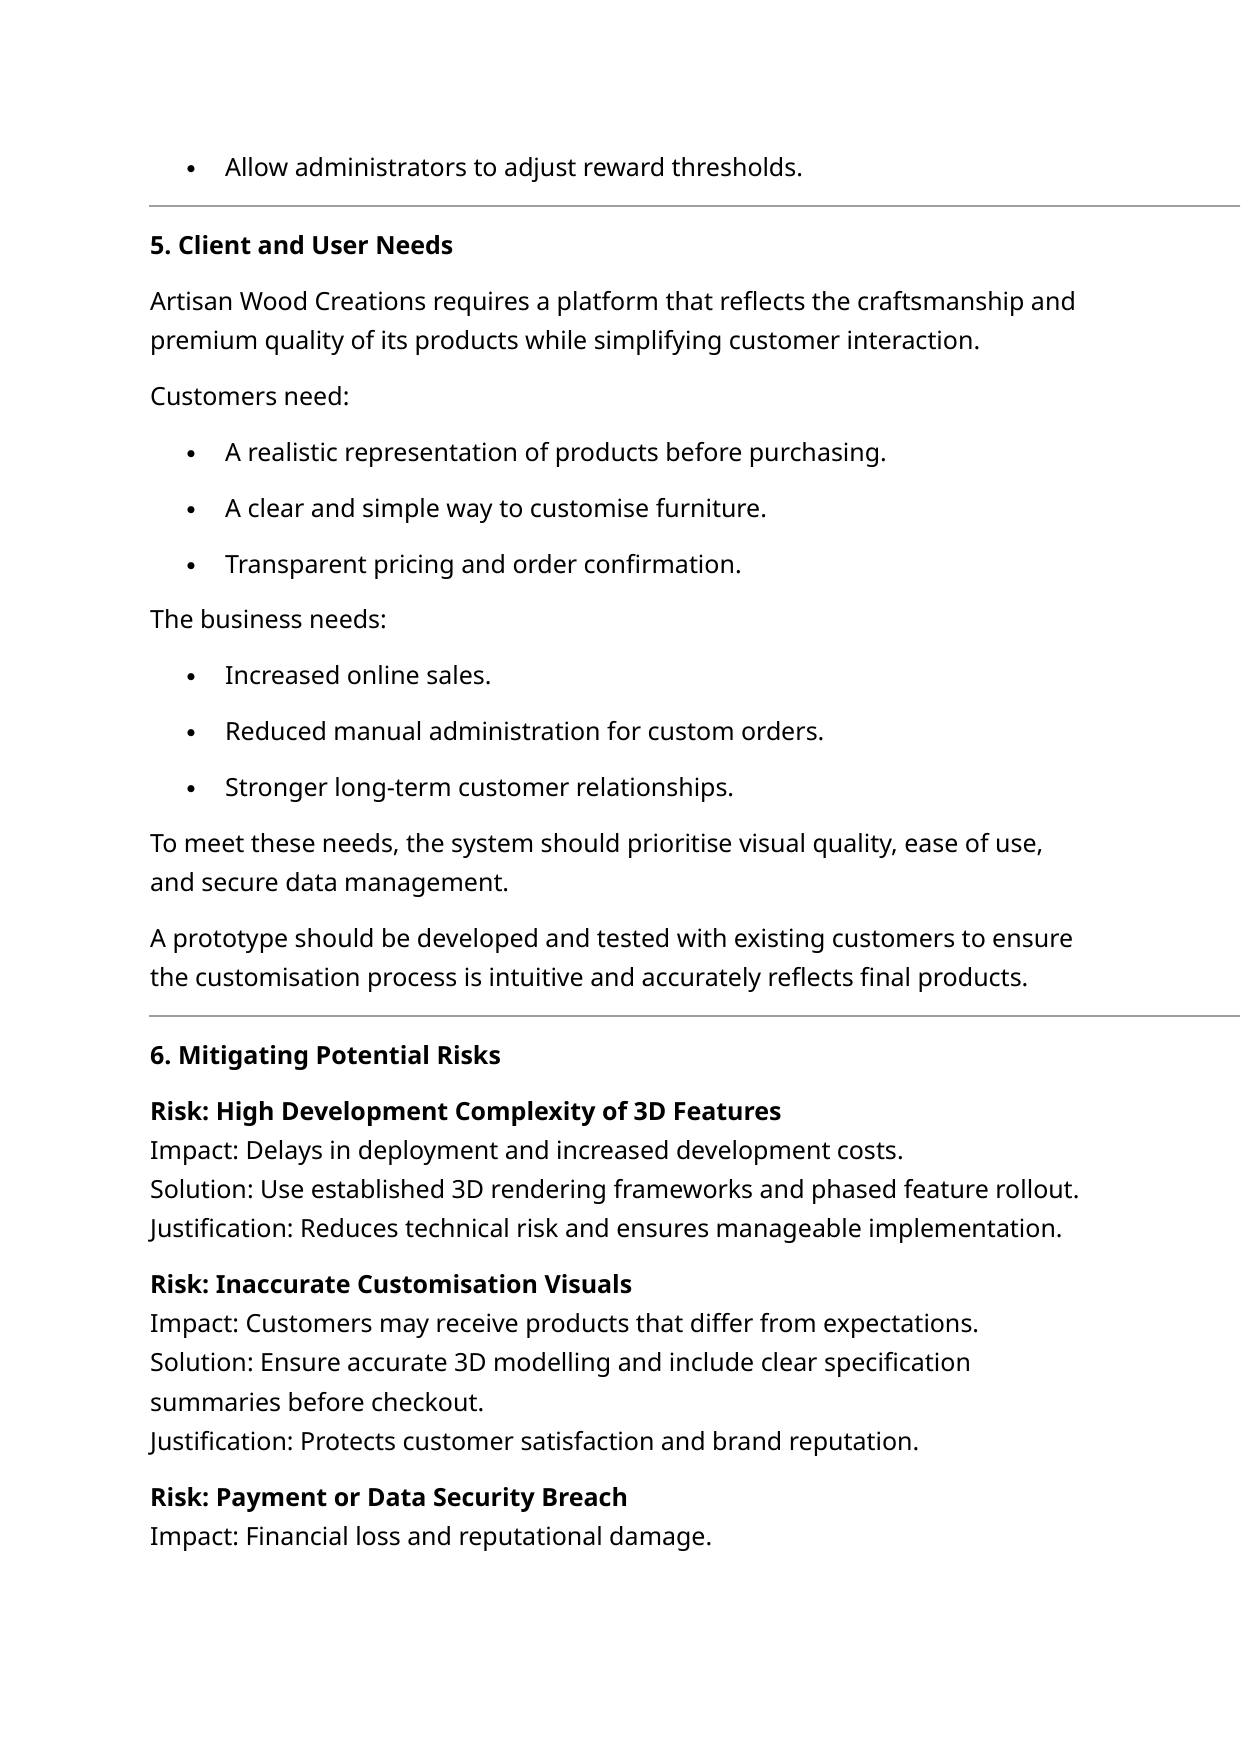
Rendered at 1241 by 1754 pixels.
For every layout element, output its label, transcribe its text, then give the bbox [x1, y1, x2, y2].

list Transparent pricing and order confirmation. [187, 546, 1090, 580]
list A clear and simple way to customise furniture. [187, 490, 1090, 524]
text A prototype should be developed and tested with existing customers to ensure the customisation process is intuitive and accurately reflects final products. [150, 920, 1090, 994]
list A realistic representation of products before purchasing. [187, 434, 1090, 469]
text Risk: Inaccurate Customisation Visuals Impact: Customers may receive products that differ from expectations. Solution: Ensure accurate 3D modelling and include clear specification summaries before checkout. Justification: Protects customer satisfaction and brand reputation. [150, 1267, 1090, 1457]
list Reduced manual administration for custom orders. [187, 714, 1090, 748]
list Increased online sales. [187, 658, 1090, 692]
list Stronger long-term customer relationships. [187, 769, 1090, 804]
list Allow administrators to adjust reward thresholds. [187, 150, 1090, 184]
text Risk: High Development Complexity of 3D Features Impact: Delays in deployment and increased development costs. Solution: Use established 3D rendering frameworks and phased feature rollout. Justification: Reduces technical risk and ensures manageable implementation. [150, 1093, 1090, 1245]
text Customers need: [150, 379, 1090, 413]
text 5. Client and User Needs [150, 228, 1090, 262]
text Artisan Wood Creations requires a platform that reflects the craftsmanship and premium quality of its products while simplifying customer interaction. [150, 284, 1090, 357]
text To meet these needs, the system should prioritise visual quality, ease of use, and secure data management. [150, 825, 1090, 899]
text The business needs: [150, 602, 1090, 636]
text 6. Mitigating Potential Risks [150, 1037, 1090, 1072]
text Risk: Payment or Data Security Breach Impact: Financial loss and reputational damage. [150, 1479, 1090, 1552]
